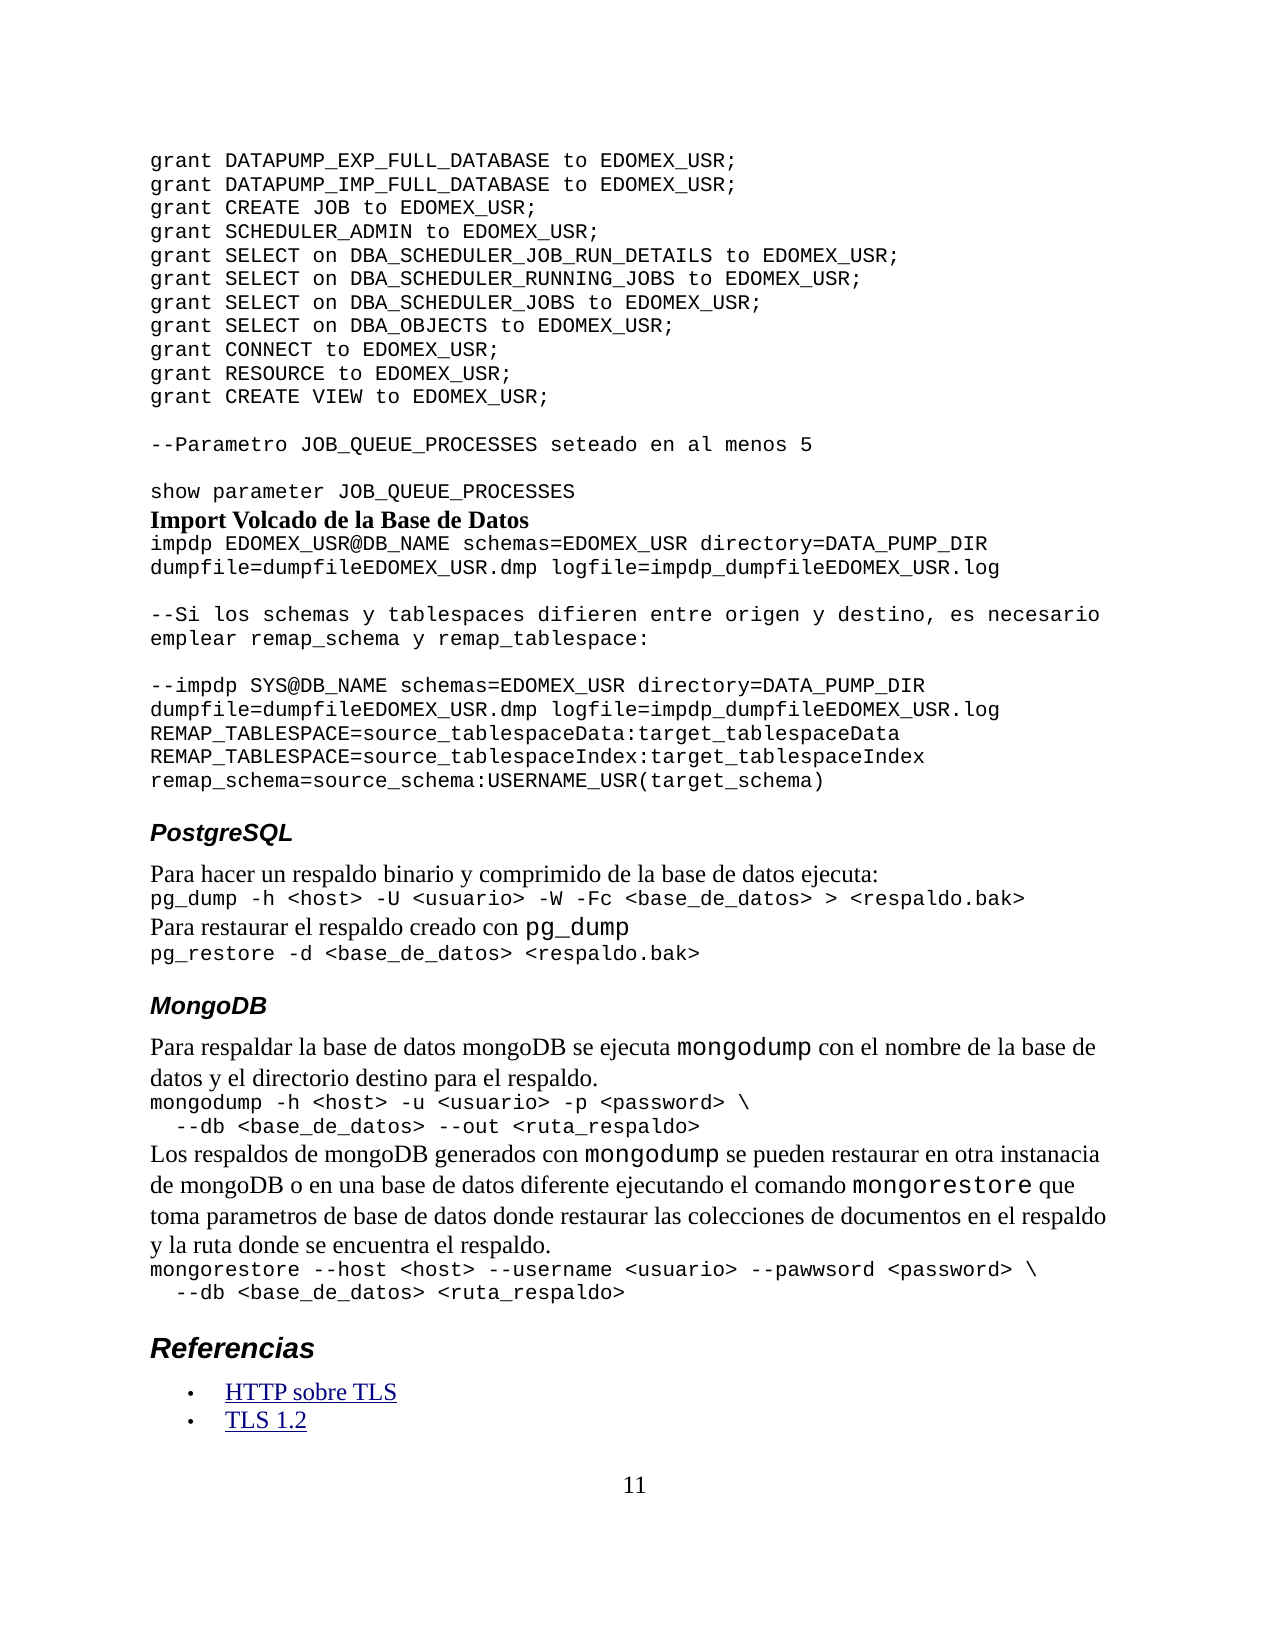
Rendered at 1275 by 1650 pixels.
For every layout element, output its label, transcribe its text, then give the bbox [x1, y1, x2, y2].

text mongorestore --host <host> --username <usuario> --pawwsord <password> \ [150, 1258, 1125, 1282]
text grant DATAPUMP_EXP_FULL_DATABASE to EDOMEX_USR; [150, 150, 1125, 174]
text grant SELECT on DBA_SCHEDULER_RUNNING_JOBS to EDOMEX_USR; [150, 268, 1125, 292]
list TLS 1.2 [187, 1406, 1125, 1434]
text pg_dump -h <host> -U <usuario> -W -Fc <base_de_datos> > <respaldo.bak> [150, 888, 1125, 912]
text grant CREATE VIEW to EDOMEX_USR; [150, 386, 1125, 410]
text grant SELECT on DBA_SCHEDULER_JOBS to EDOMEX_USR; [150, 292, 1125, 316]
text show parameter JOB_QUEUE_PROCESSES [150, 481, 1125, 505]
text impdp EDOMEX_USR@DB_NAME schemas=EDOMEX_USR directory=DATA_PUMP_DIR dumpfile=dumpfileEDOMEX_USR.dmp logfile=impdp_dumpfileEDOMEX_USR.log [150, 533, 1125, 581]
text Para hacer un respaldo binario y comprimido de la base de datos ejecuta: [150, 859, 1125, 888]
text --db <base_de_datos> --out <ruta_respaldo> [150, 1116, 1125, 1139]
text mongodump -h <host> -u <usuario> -p <password> \ [150, 1092, 1125, 1116]
text Los respaldos de mongoDB generados con mongodump se pueden restaurar en otra instanacia de mongoDB o en una base de datos diferente ejecutando el comando mongorestore que toma parametros de base de datos donde restaurar las colecciones de documentos en el respaldo y la ruta donde se encuentra el respaldo. [150, 1139, 1125, 1258]
subtitle MongoDB [150, 991, 1125, 1020]
subtitle Referencias [150, 1331, 1125, 1364]
text grant DATAPUMP_IMP_FULL_DATABASE to EDOMEX_USR; [150, 174, 1125, 197]
text Para restaurar el respaldo creado con pg_dump [150, 912, 1125, 943]
subtitle PostgreSQL [150, 818, 1125, 847]
text Para respaldar la base de datos mongoDB se ejecuta mongodump con el nombre de la base de datos y el directorio destino para el respaldo. [150, 1032, 1125, 1092]
text grant SELECT on DBA_SCHEDULER_JOB_RUN_DETAILS to EDOMEX_USR; [150, 244, 1125, 268]
text --Si los schemas y tablespaces difieren entre origen y destino, es necesario emplear remap_schema y remap_tablespace: [150, 604, 1125, 652]
text --impdp SYS@DB_NAME schemas=EDOMEX_USR directory=DATA_PUMP_DIR dumpfile=dumpfileEDOMEX_USR.dmp logfile=impdp_dumpfileEDOMEX_USR.log REMAP_TABLESPACE=source_tablespaceData:target_tablespaceData REMAP_TABLESPACE=source_tablespaceIndex:target_tablespaceIndex remap_schema=source_schema:USERNAME_USR(target_schema) [150, 675, 1125, 793]
text grant SCHEDULER_ADMIN to EDOMEX_USR; [150, 221, 1125, 244]
text --db <base_de_datos> <ruta_respaldo> [150, 1282, 1125, 1306]
text grant CREATE JOB to EDOMEX_USR; [150, 197, 1125, 221]
text Import Volcado de la Base de Datos [150, 505, 1125, 533]
list HTTP sobre TLS [187, 1377, 1125, 1406]
text --Parametro JOB_QUEUE_PROCESSES seteado en al menos 5 [150, 434, 1125, 457]
text grant SELECT on DBA_OBJECTS to EDOMEX_USR; [150, 316, 1125, 339]
text pg_restore -d <base_de_datos> <respaldo.bak> [150, 943, 1125, 966]
text grant CONNECT to EDOMEX_USR; [150, 339, 1125, 363]
text grant RESOURCE to EDOMEX_USR; [150, 363, 1125, 386]
